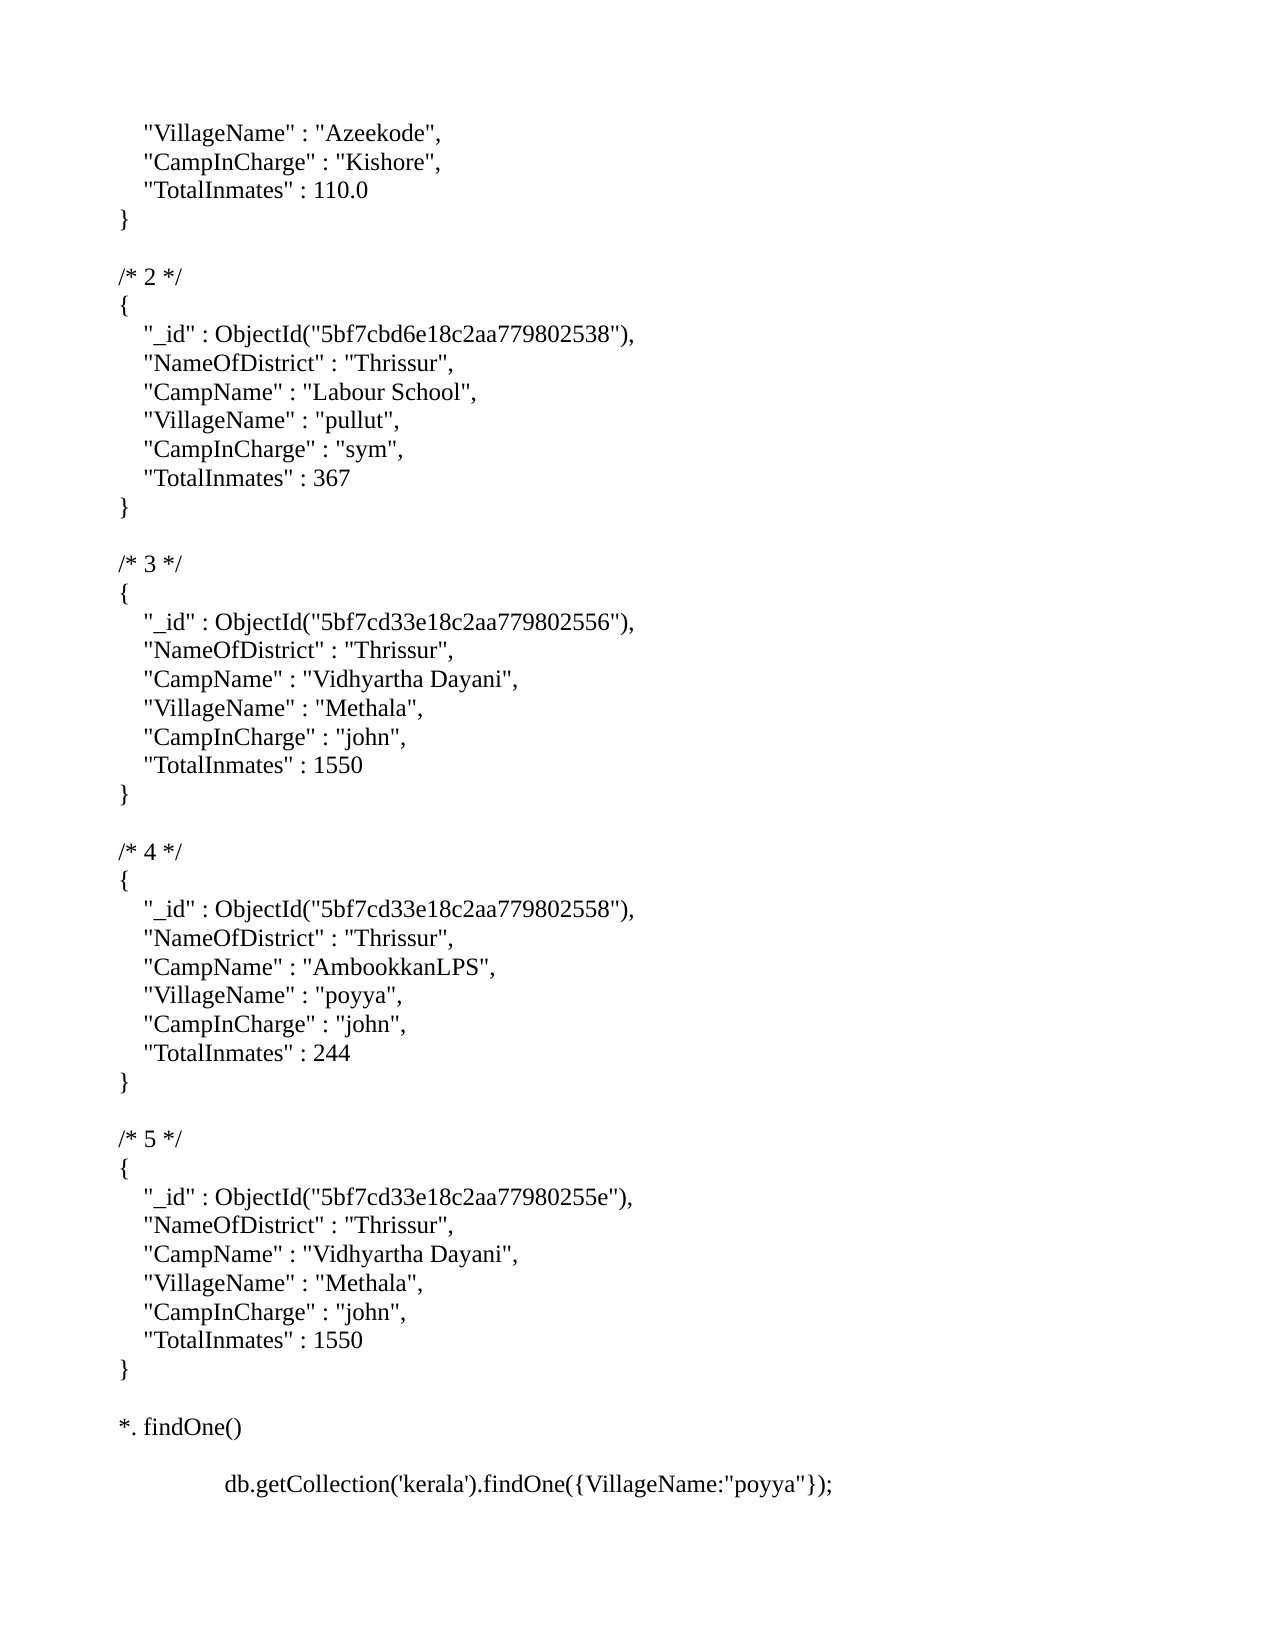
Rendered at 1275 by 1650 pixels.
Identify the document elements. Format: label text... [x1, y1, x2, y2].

text "CampInCharge" : "john", [118, 1009, 1157, 1038]
text "NameOfDistrict" : "Thrissur", [118, 348, 1157, 377]
text { [118, 291, 1157, 319]
text "CampInCharge" : "Kishore", [118, 147, 1157, 176]
text { [118, 578, 1157, 607]
text } [118, 1067, 1157, 1096]
text "VillageName" : "pullut", [118, 406, 1157, 434]
text "VillageName" : "Azeekode", [118, 118, 1157, 147]
text /* 2 */ [118, 262, 1157, 291]
text /* 5 */ [118, 1124, 1157, 1153]
text "TotalInmates" : 1550 [118, 1326, 1157, 1354]
text "VillageName" : "Methala", [118, 1268, 1157, 1297]
text { [118, 866, 1157, 894]
text "_id" : ObjectId("5bf7cd33e18c2aa779802556"), [118, 607, 1157, 636]
text "CampInCharge" : "john", [118, 722, 1157, 751]
text "TotalInmates" : 244 [118, 1038, 1157, 1067]
text } [118, 779, 1157, 808]
text "NameOfDistrict" : "Thrissur", [118, 923, 1157, 952]
text "CampInCharge" : "sym", [118, 434, 1157, 463]
text } [118, 492, 1157, 521]
text *. findOne() [118, 1412, 1157, 1441]
text /* 4 */ [118, 837, 1157, 866]
text "NameOfDistrict" : "Thrissur", [118, 636, 1157, 664]
text "CampName" : "AmbookkanLPS", [118, 952, 1157, 981]
text "CampName" : "Vidhyartha Dayani", [118, 664, 1157, 693]
text "TotalInmates" : 1550 [118, 751, 1157, 779]
text "TotalInmates" : 367 [118, 463, 1157, 492]
text { [118, 1153, 1157, 1182]
text "_id" : ObjectId("5bf7cd33e18c2aa77980255e"), [118, 1182, 1157, 1211]
text db.getCollection('kerala').findOne({VillageName:"poyya"}); [118, 1469, 1157, 1498]
text "VillageName" : "Methala", [118, 693, 1157, 722]
text "_id" : ObjectId("5bf7cd33e18c2aa779802558"), [118, 894, 1157, 923]
text "_id" : ObjectId("5bf7cbd6e18c2aa779802538"), [118, 319, 1157, 348]
text "CampName" : "Vidhyartha Dayani", [118, 1239, 1157, 1268]
text "TotalInmates" : 110.0 [118, 176, 1157, 204]
text /* 3 */ [118, 549, 1157, 578]
text "CampInCharge" : "john", [118, 1297, 1157, 1326]
text "VillageName" : "poyya", [118, 981, 1157, 1009]
text } [118, 204, 1157, 233]
text "NameOfDistrict" : "Thrissur", [118, 1211, 1157, 1239]
text } [118, 1354, 1157, 1383]
text "CampName" : "Labour School", [118, 377, 1157, 406]
